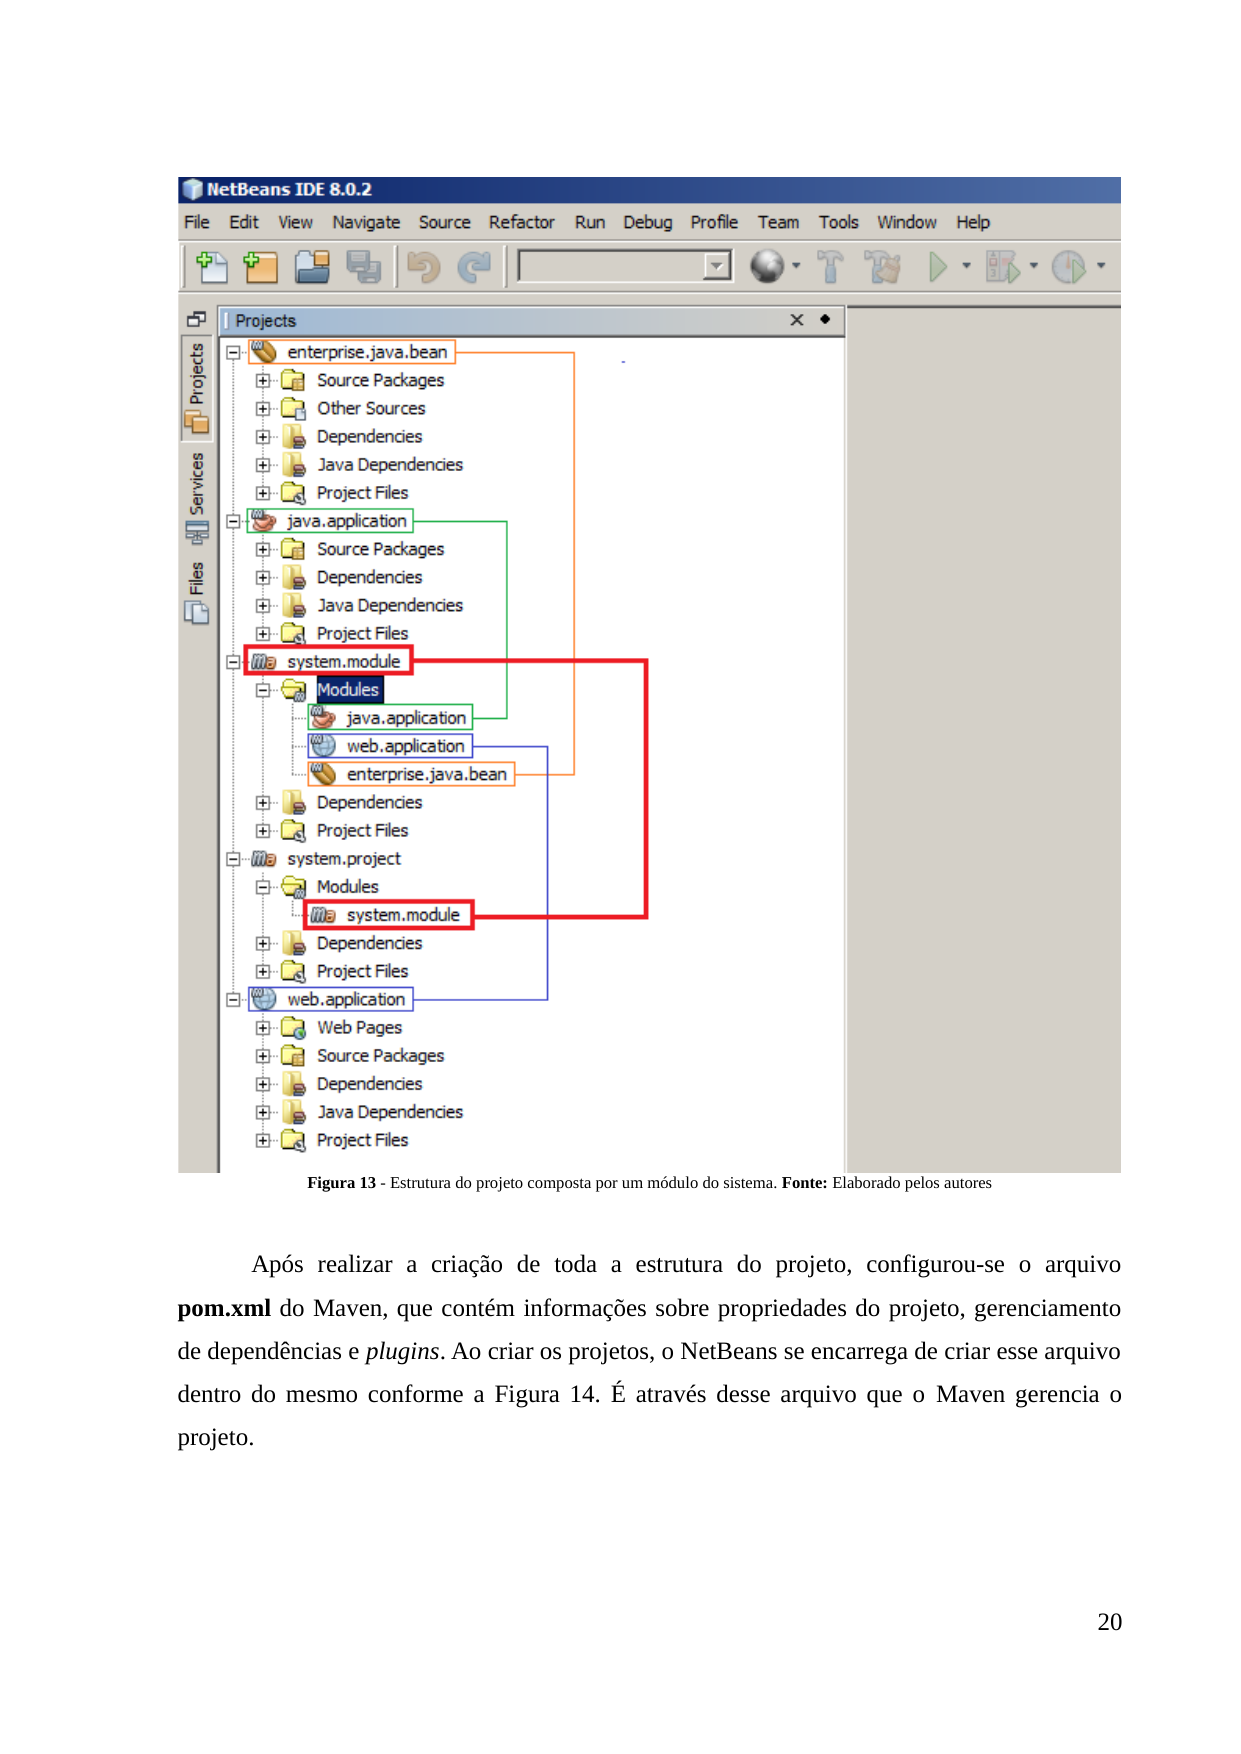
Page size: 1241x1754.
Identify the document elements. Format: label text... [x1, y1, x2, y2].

picture [178, 177, 1121, 1173]
text Após realizar a criação de toda a estrutura do projeto, configurou-se o arquivo pom.xml do Maven, que contém informações sobre propriedades do projeto, gerenciamento de dependências e plugins. Ao criar os projetos, o NetBeans se encarrega de criar esse arquivo dentro do mesmo conforme a Figura 14. É através desse arquivo que o Maven gerencia o projeto. [177, 1249, 1122, 1451]
text Figura 13 - Estrutura do projeto composta por um módulo do sistema. Fonte: Elaborado pelos autores [178, 1173, 1121, 1192]
